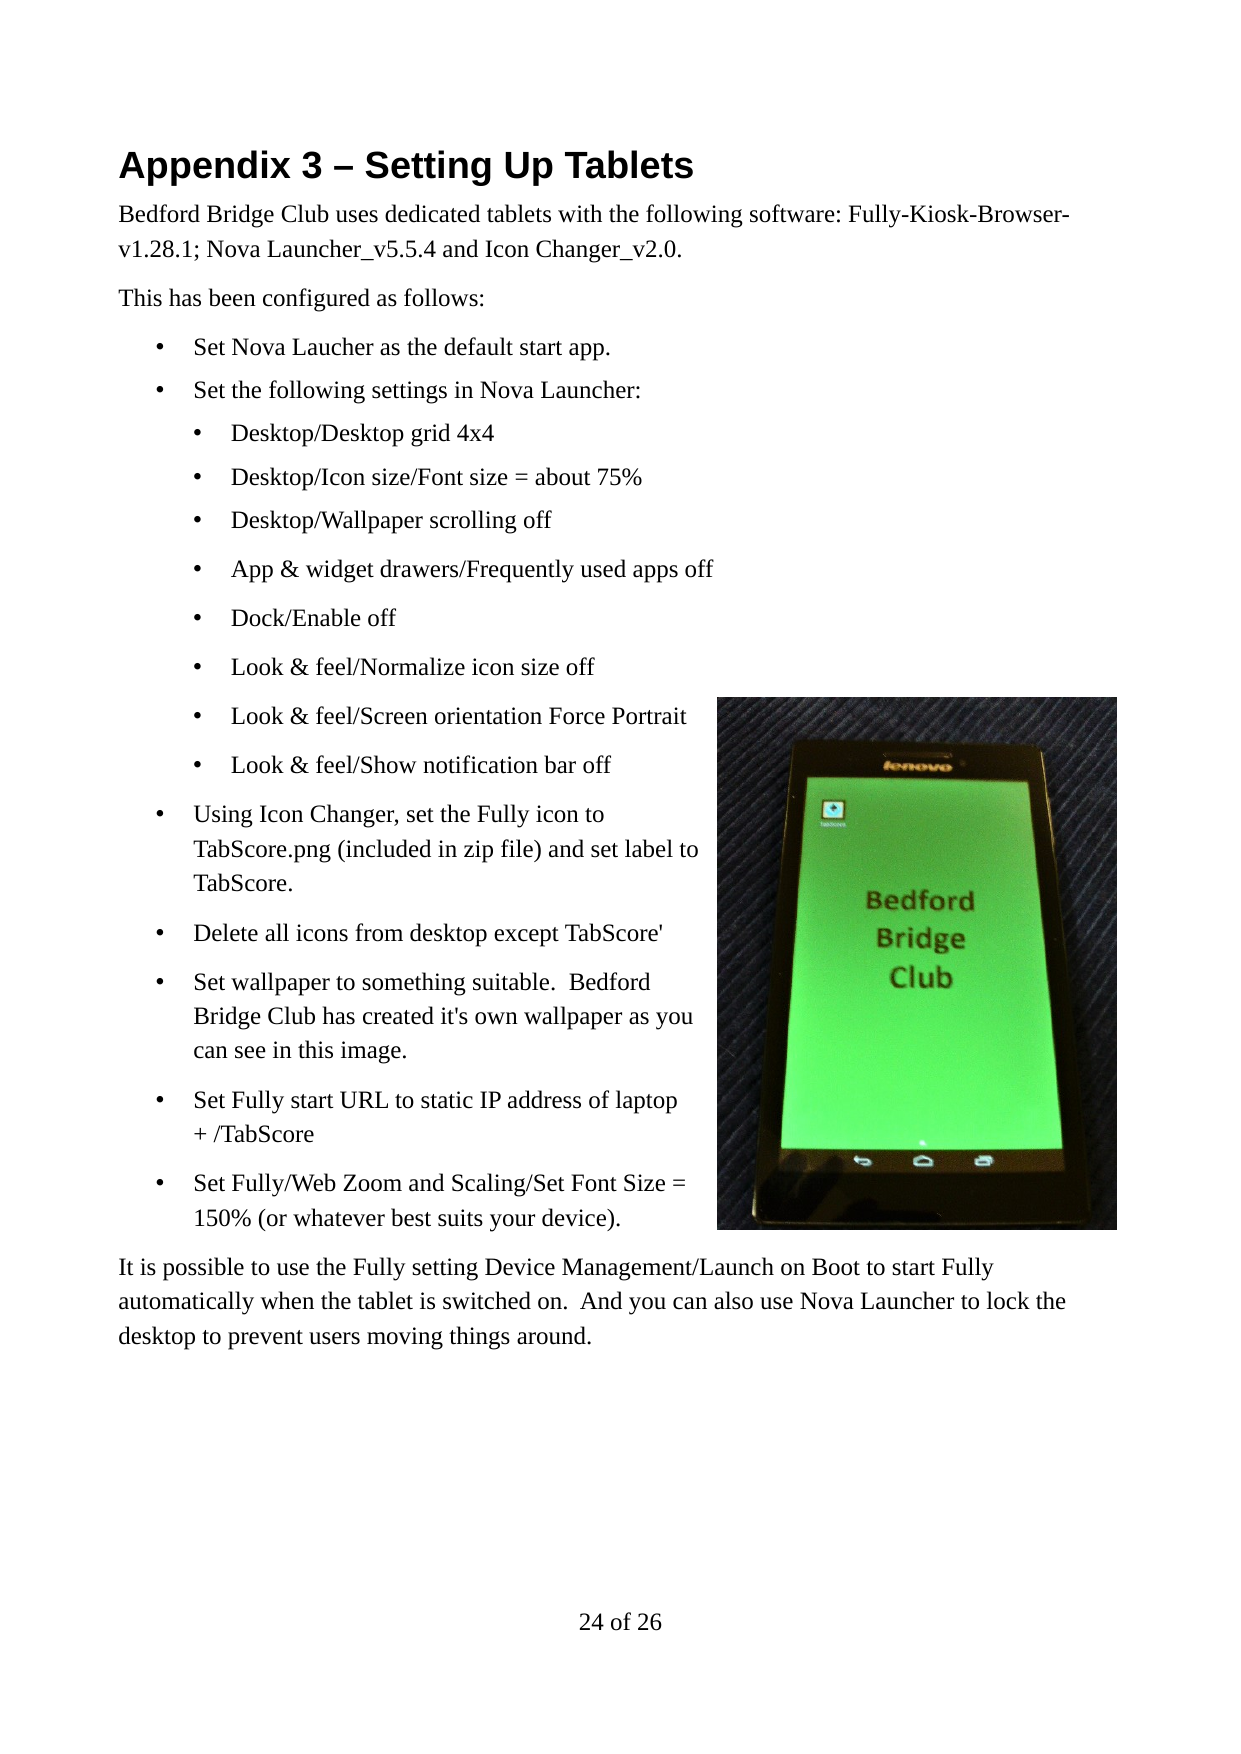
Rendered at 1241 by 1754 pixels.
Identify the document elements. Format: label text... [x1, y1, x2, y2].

list Set Nova Laucher as the default start app. [156, 332, 1122, 361]
list Look & feel/Normalize icon size off [193, 652, 1122, 681]
list Desktop/Desktop grid 4x4 [193, 418, 1122, 447]
text Bedford Bridge Club uses dedicated tablets with the following software: Fully-Kiosk-Browser-v1.28.1; Nova Launcher_v5.5.4 and Icon Changer_v2.0. [118, 199, 1122, 262]
list Desktop/Icon size/Font size = about 75% [193, 462, 1122, 491]
subtitle Appendix 3 – Setting Up Tablets [118, 143, 1122, 187]
list Set wallpaper to something suitable. Bedford Bridge Club has created it's own wallpaper as you can see in this image. [156, 967, 717, 1064]
list Using Icon Changer, set the Fully icon to TabScore.png (included in zip file) and set label to TabScore. [156, 799, 717, 897]
list Set the following settings in Nova Launcher: [156, 375, 1122, 404]
picture [717, 697, 1117, 1230]
list Look & feel/Screen orientation Force Portrait [193, 701, 717, 730]
list Desktop/Wallpaper scrolling off [193, 505, 1122, 534]
list Delete all icons from desktop except TabScore' [156, 918, 717, 946]
text It is possible to use the Fully setting Device Management/Launch on Boot to start Fully automatically when the tablet is switched on. And you can also use Nova Launcher to lock the desktop to prevent users moving things around. [118, 1252, 1122, 1349]
list Look & feel/Show notification bar off [193, 751, 717, 779]
list Set Fully start URL to static IP address of laptop + /TabScore [156, 1085, 717, 1148]
list Set Fully/Web Zoom and Scaling/Set Font Size = 150% (or whatever best suits your device). [156, 1168, 1122, 1231]
list Dock/Enable off [193, 603, 1122, 632]
list App & widget drawers/Frequently used apps off [193, 554, 1122, 583]
text This has been configured as follows: [118, 283, 1122, 312]
